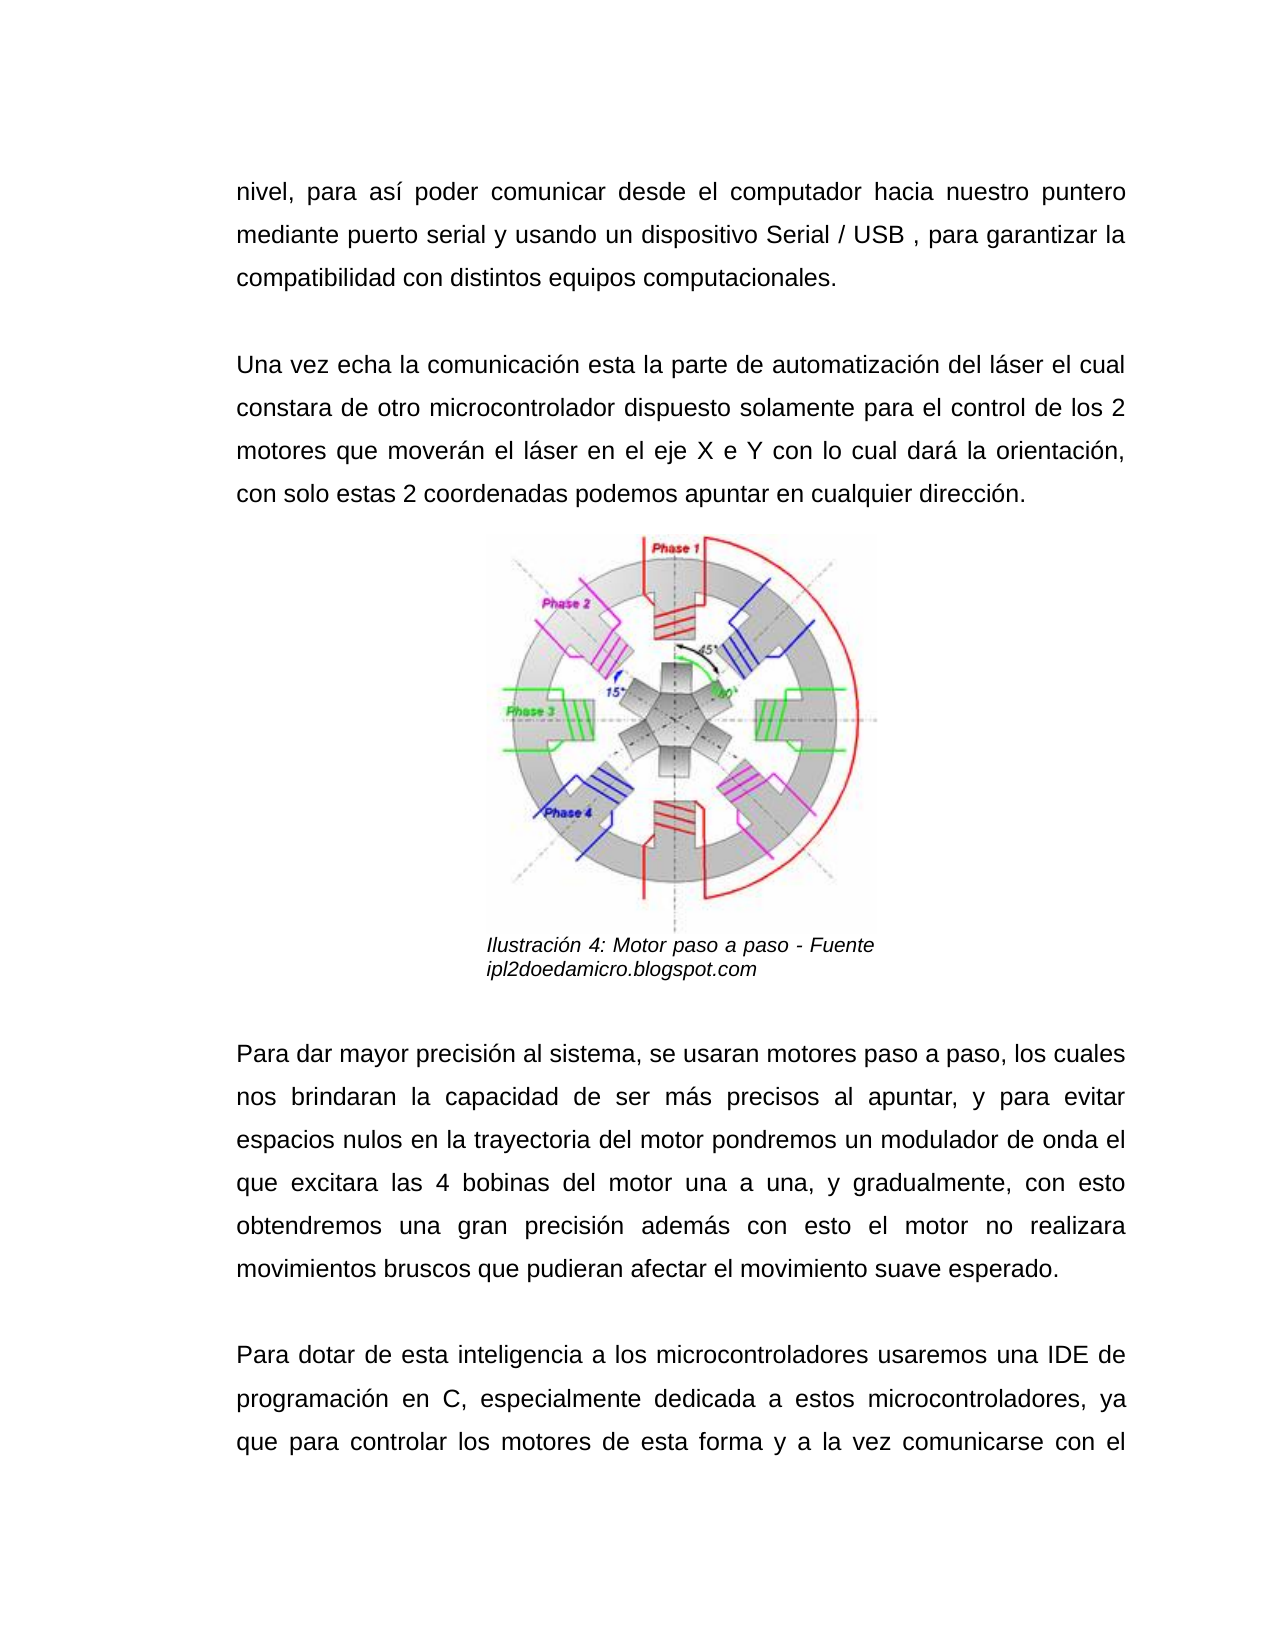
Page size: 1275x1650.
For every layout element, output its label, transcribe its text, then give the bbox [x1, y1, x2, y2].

text Ilustración 4: Motor paso a paso - Fuente ipl2doedamicro.blogspot.com [486, 934, 877, 981]
text Una vez echa la comunicación esta la parte de automatización del láser el cual constara de otro microcontrolador dispuesto solamente para el control de los 2 motores que moverán el láser en el eje X e Y con lo cual dará la orientación, con solo estas 2 coordenadas podemos apuntar en cualquier dirección. [236, 350, 1127, 508]
text Para dotar de esta inteligencia a los microcontroladores usaremos una IDE de programación en C, especialmente dedicada a estos microcontroladores, ya que para controlar los motores de esta forma y a la vez comunicarse con el [236, 1341, 1127, 1456]
text Para dar mayor precisión al sistema, se usaran motores paso a paso, los cuales nos brindaran la capacidad de ser más precisos al apuntar, y para evitar espacios nulos en la trayectoria del motor pondremos un modulador de onda el que excitara las 4 bobinas del motor una a una, y gradualmente, con esto obtendremos una gran precisión además con esto el motor no realizara movimientos bruscos que pudieran afectar el movimiento suave esperado. [236, 1039, 1127, 1283]
picture [486, 534, 878, 934]
text nivel, para así poder comunicar desde el computador hacia nuestro puntero mediante puerto serial y usando un dispositivo Serial / USB , para garantizar la compatibilidad con distintos equipos computacionales. [236, 177, 1127, 292]
